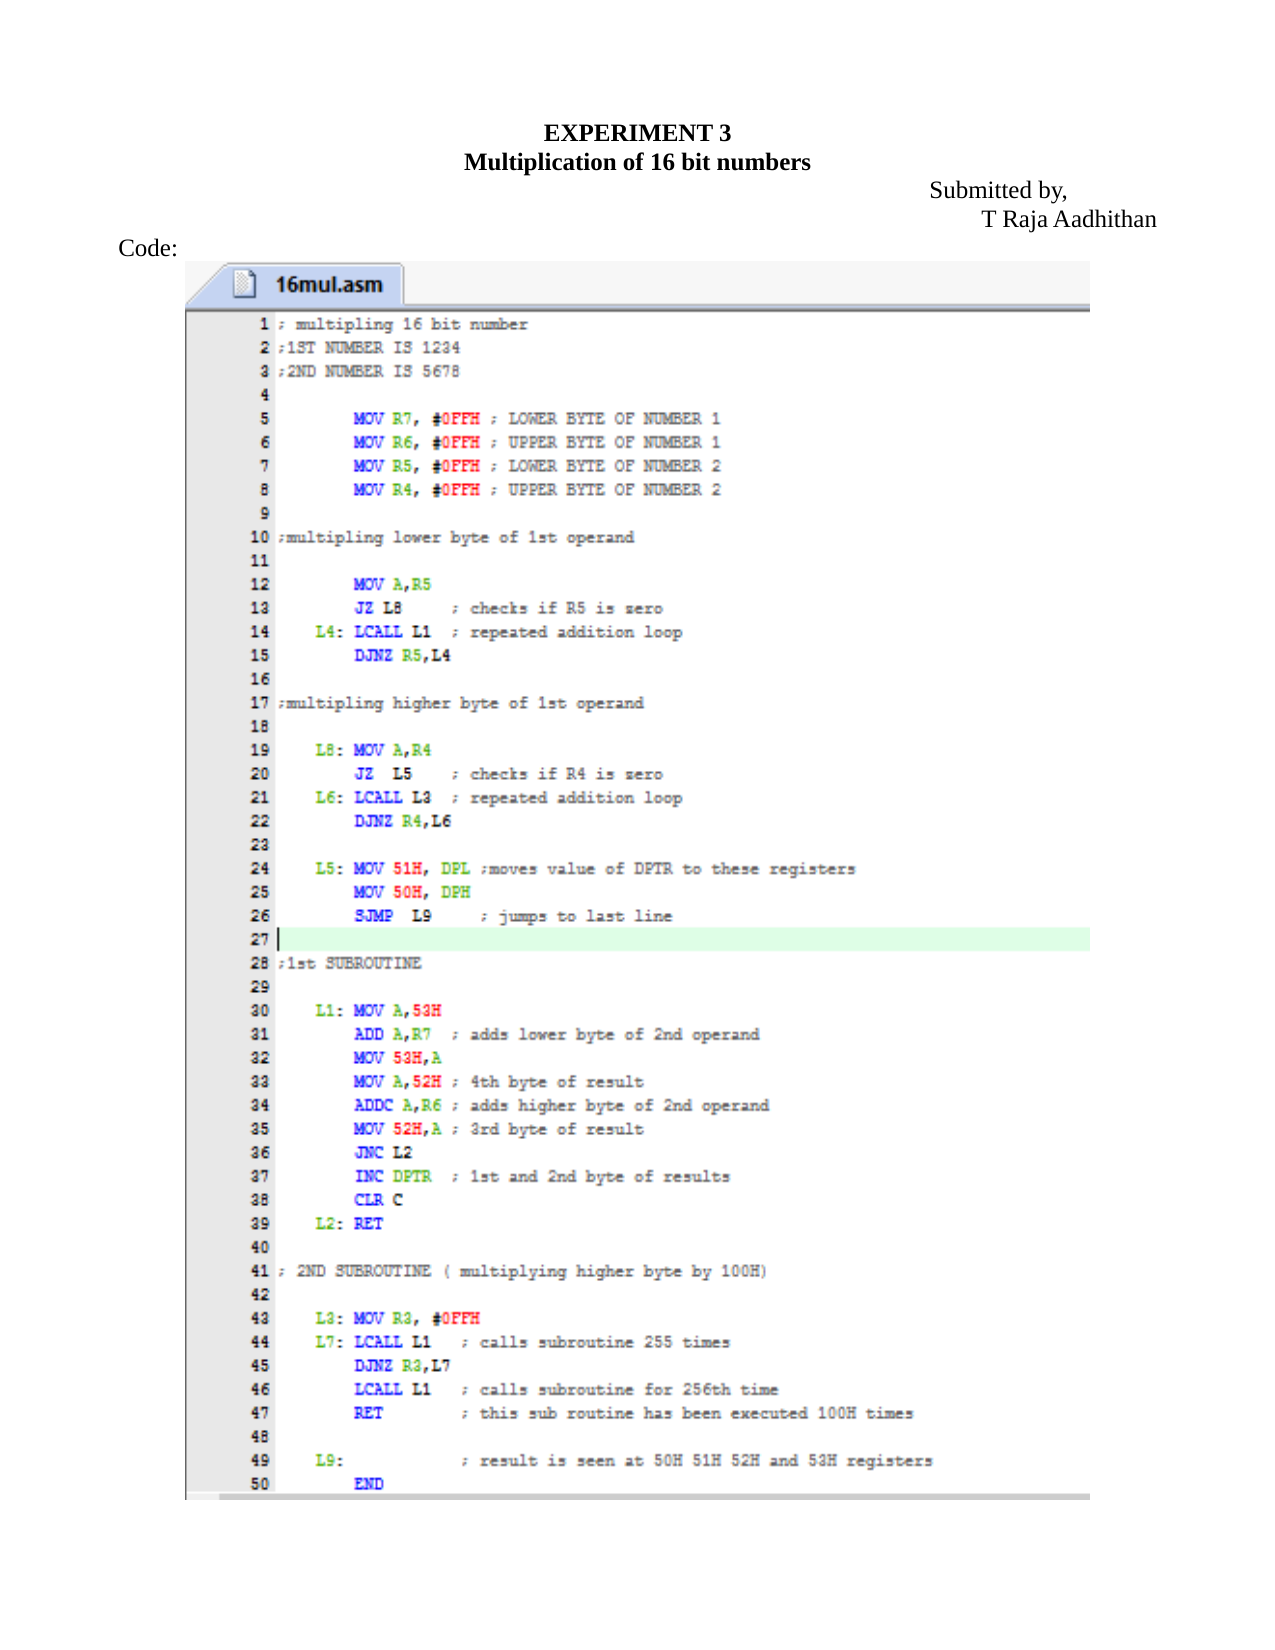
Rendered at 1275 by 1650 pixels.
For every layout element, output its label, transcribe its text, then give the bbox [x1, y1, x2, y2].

text Code: [118, 233, 1157, 262]
text Submitted by, [118, 176, 1157, 204]
text Multiplication of 16 bit numbers [118, 147, 1157, 176]
text EXPERIMENT 3 [118, 118, 1157, 147]
text T Raja Aadhithan [118, 204, 1157, 233]
picture [185, 261, 1090, 1500]
